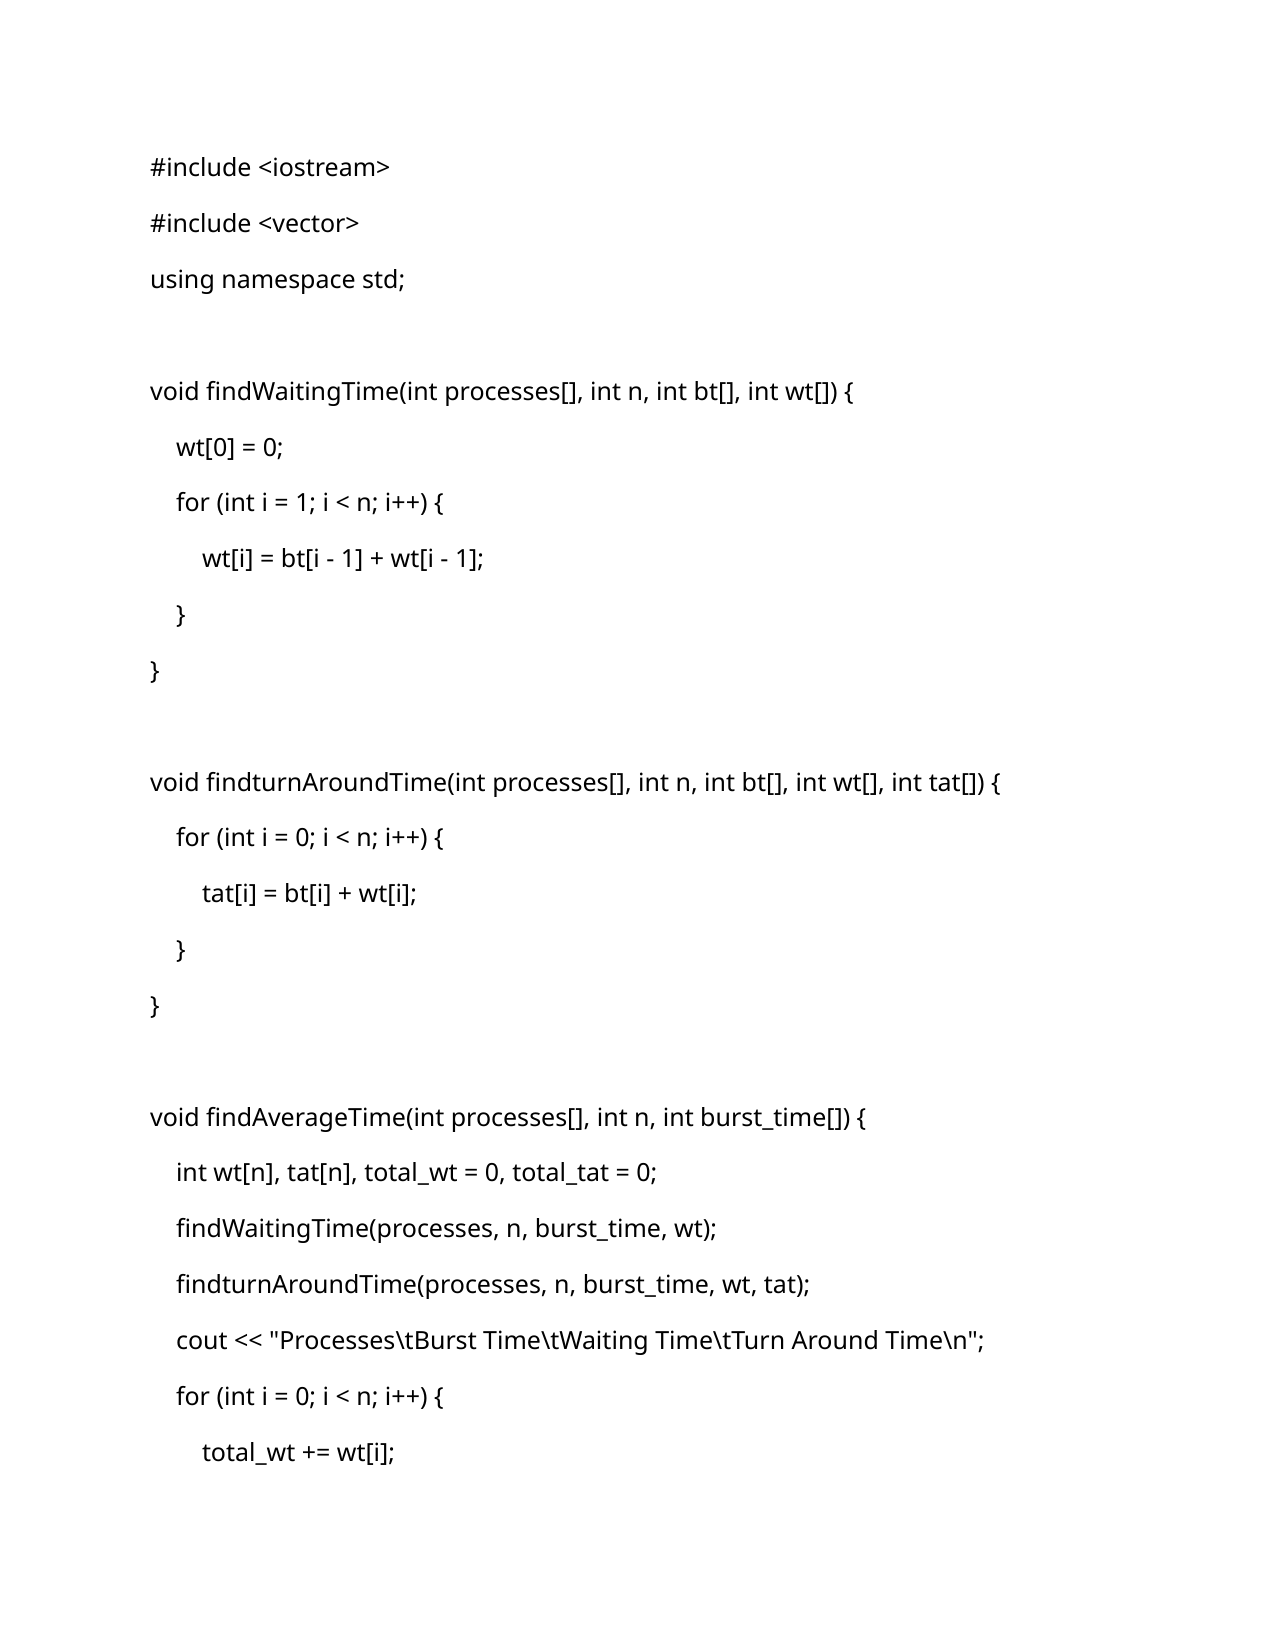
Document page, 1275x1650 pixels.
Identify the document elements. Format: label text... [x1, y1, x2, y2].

text using namespace std; [150, 262, 1125, 296]
text } [150, 652, 1125, 687]
text for (int i = 0; i < n; i++) { [150, 1378, 1125, 1412]
text int wt[n], tat[n], total_wt = 0, total_tat = 0; [150, 1155, 1125, 1189]
text } [150, 597, 1125, 631]
text tat[i] = bt[i] + wt[i]; [150, 876, 1125, 910]
text cout << "Processes\tBurst Time\tWaiting Time\tTurn Around Time\n"; [150, 1322, 1125, 1357]
text void findturnAroundTime(int processes[], int n, int bt[], int wt[], int tat[]) { [150, 764, 1125, 798]
text #include <vector> [150, 206, 1125, 240]
text findturnAroundTime(processes, n, burst_time, wt, tat); [150, 1267, 1125, 1301]
text void findAverageTime(int processes[], int n, int burst_time[]) { [150, 1099, 1125, 1133]
text wt[0] = 0; [150, 429, 1125, 463]
text findWaitingTime(processes, n, burst_time, wt); [150, 1211, 1125, 1245]
text } [150, 932, 1125, 966]
text total_wt += wt[i]; [150, 1434, 1125, 1468]
text for (int i = 1; i < n; i++) { [150, 485, 1125, 519]
text void findWaitingTime(int processes[], int n, int bt[], int wt[]) { [150, 373, 1125, 407]
text wt[i] = bt[i - 1] + wt[i - 1]; [150, 541, 1125, 575]
text #include <iostream> [150, 150, 1125, 184]
text for (int i = 0; i < n; i++) { [150, 820, 1125, 854]
text } [150, 987, 1125, 1022]
